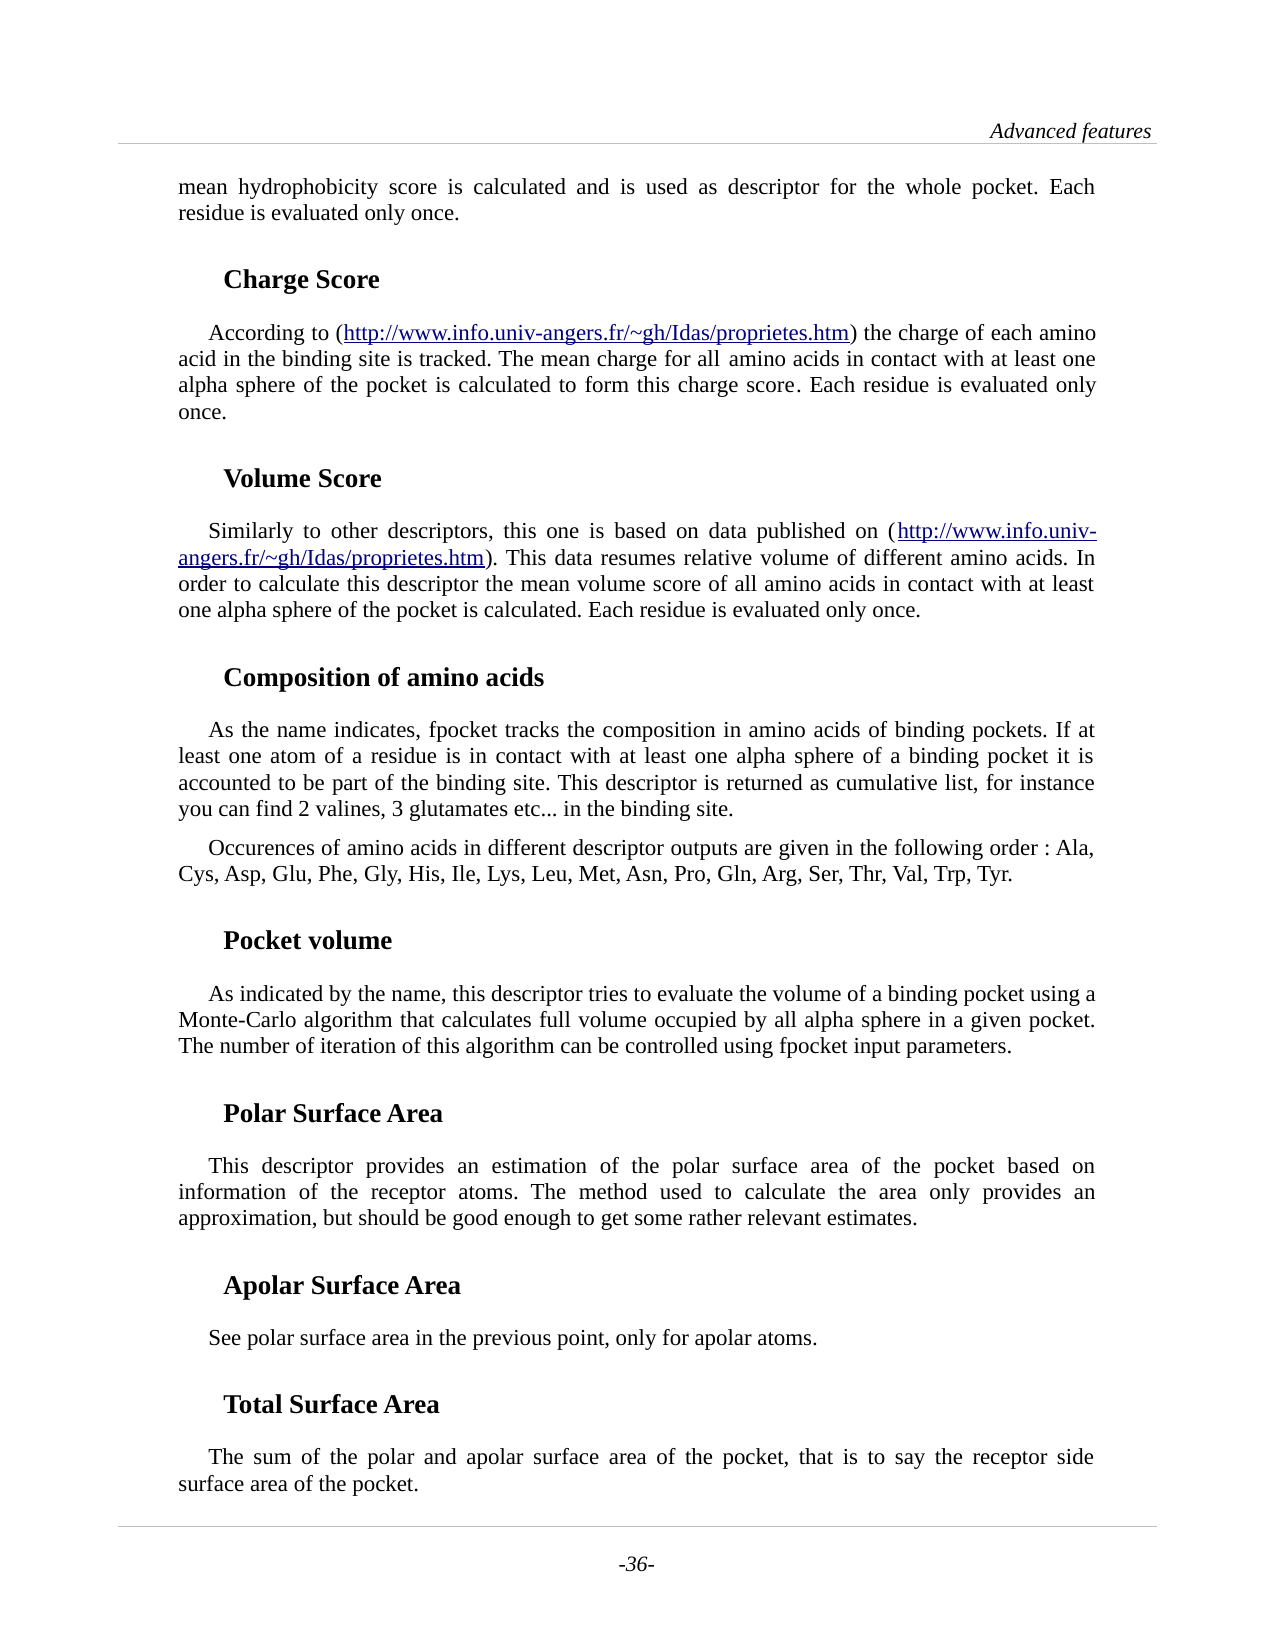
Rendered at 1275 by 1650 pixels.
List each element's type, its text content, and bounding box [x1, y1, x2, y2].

text As indicated by the name, this descriptor tries to evaluate the volume of a binding pocket using a Monte-Carlo algorithm that calculates full volume occupied by all alpha sphere in a given pocket. The number of iteration of this algorithm can be controlled using fpocket input parameters. [178, 979, 1097, 1059]
text As the name indicates, fpocket tracks the composition in amino acids of binding pockets. If at least one atom of a residue is in contact with at least one alpha sphere of a binding pocket it is accounted to be part of the binding site. This descriptor is returned as cumulative list, for instance you can find 2 valines, 3 glutamates etc... in the binding site. [178, 716, 1097, 821]
text mean hydrophobicity score is calculated and is used as descriptor for the whole pocket. Each residue is evaluated only once. [178, 173, 1097, 226]
subtitle Polar Surface Area [223, 1097, 1157, 1128]
subtitle Total Surface Area [223, 1388, 1157, 1419]
subtitle Charge Score [223, 264, 1157, 295]
subtitle Composition of amino acids [223, 661, 1157, 692]
text According to (http://www.info.univ-angers.fr/~gh/Idas/proprietes.htm) the charge of each amino acid in the binding site is tracked. The mean charge for all amino acids in contact with at least one alpha sphere of the pocket is calculated to form this charge score. Each residue is evaluated only once. [178, 319, 1097, 424]
subtitle Apolar Surface Area [223, 1269, 1157, 1300]
subtitle Volume Score [223, 462, 1157, 493]
text Occurences of amino acids in different descriptor outputs are given in the following order : Ala, Cys, Asp, Glu, Phe, Gly, His, Ile, Lys, Leu, Met, Asn, Pro, Gln, Arg, Ser, Thr, Val, Trp, Tyr. [178, 834, 1097, 886]
text Similarly to other descriptors, this one is based on data published on (http://www.info.univ-angers.fr/~gh/Idas/proprietes.htm). This data resumes relative volume of different amino acids. In order to calculate this descriptor the mean volume score of all amino acids in contact with at least one alpha sphere of the pocket is calculated. Each residue is evaluated only once. [178, 517, 1097, 623]
text The sum of the polar and apolar surface area of the pocket, that is to say the receptor side surface area of the pocket. [178, 1443, 1097, 1496]
text See polar surface area in the previous point, only for apolar atoms. [178, 1324, 1097, 1350]
subtitle Pocket volume [223, 924, 1157, 956]
text This descriptor provides an estimation of the polar surface area of the pocket based on information of the receptor atoms. The method used to calculate the area only provides an approximation, but should be good enough to get some rather relevant estimates. [178, 1152, 1097, 1231]
